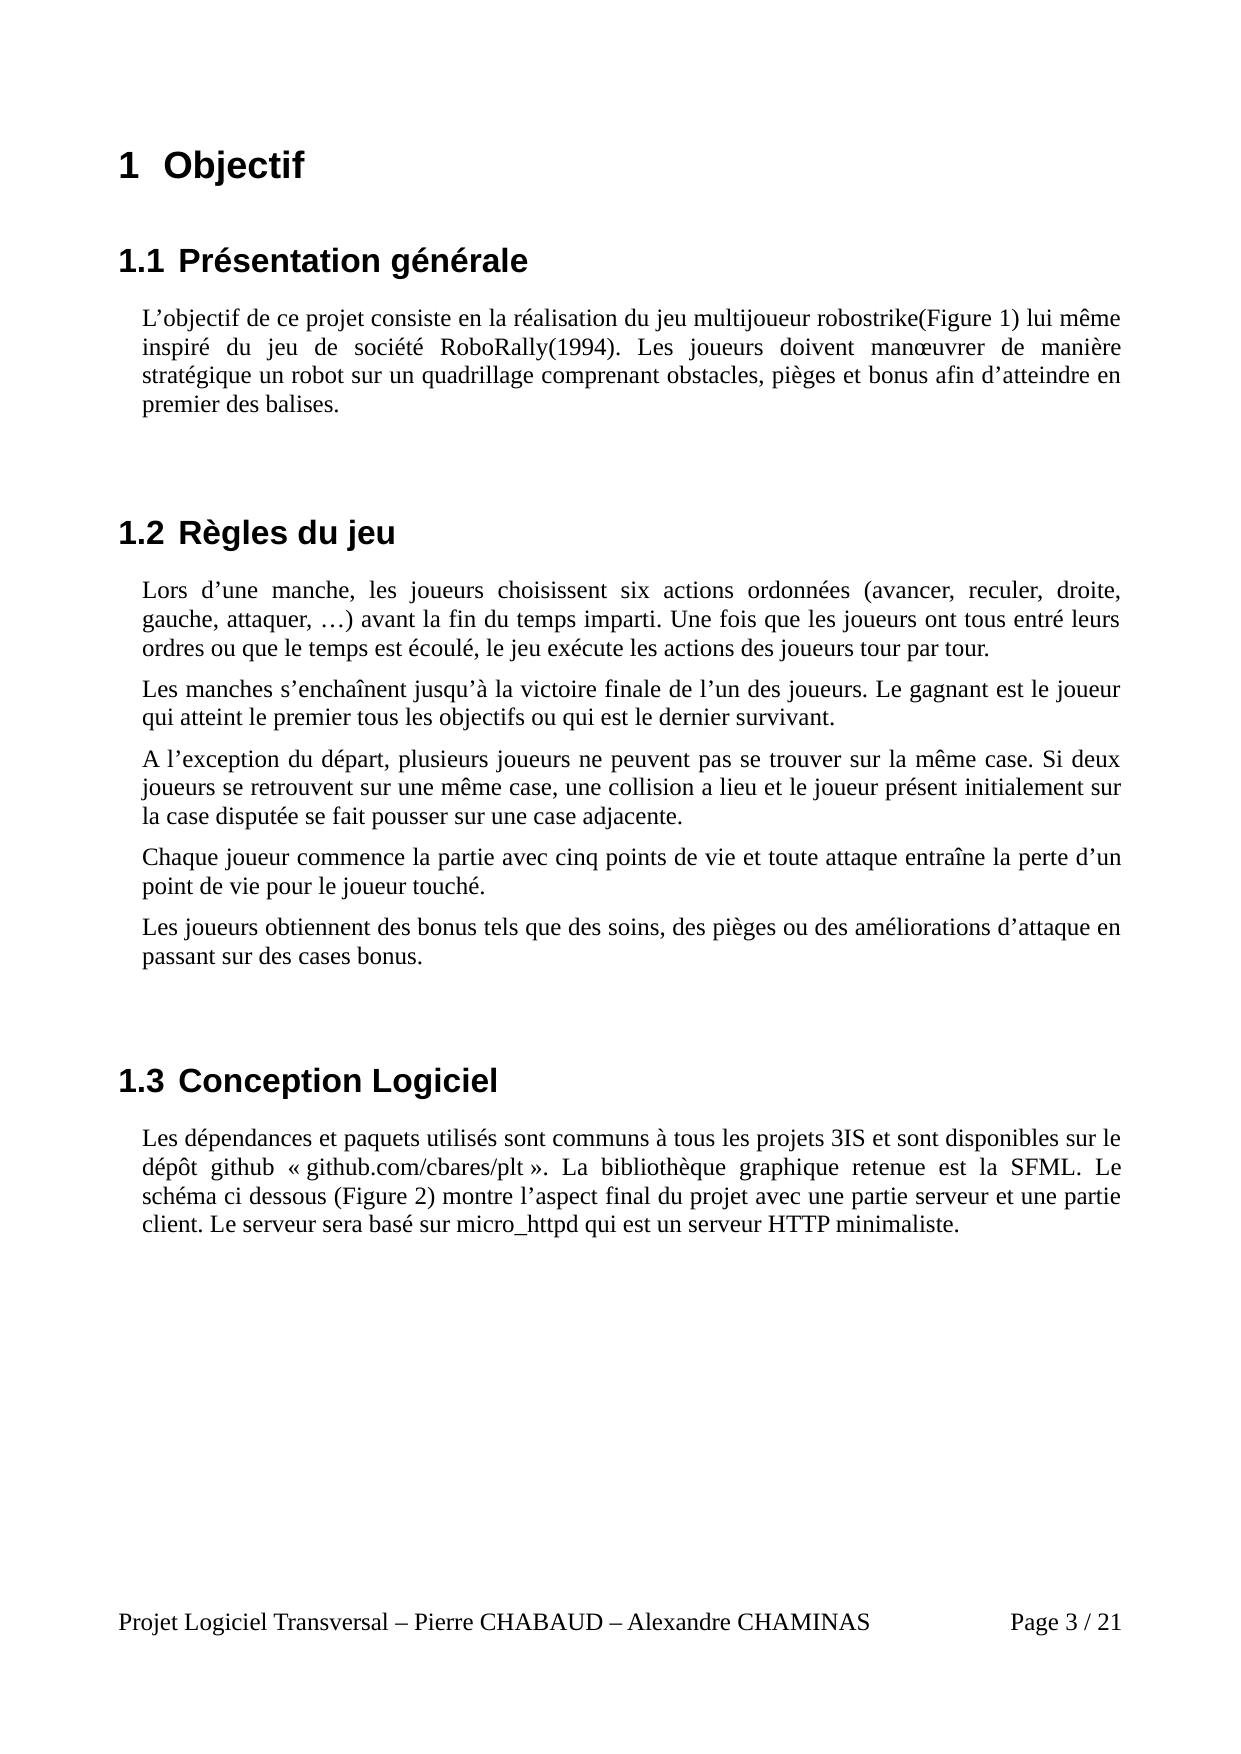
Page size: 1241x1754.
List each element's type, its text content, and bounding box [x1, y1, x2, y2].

text Lors d’une manche, les joueurs choisissent six actions ordonnées (avancer, reculer, droite, gauche, attaquer, …) avant la fin du temps imparti. Une fois que les joueurs ont tous entré leurs ordres ou que le temps est écoulé, le jeu exécute les actions des joueurs tour par tour. [142, 575, 1122, 661]
subtitle Conception Logiciel [118, 1061, 1122, 1100]
text Les joueurs obtiennent des bonus tels que des soins, des pièges ou des améliorations d’attaque en passant sur des cases bonus. [142, 912, 1122, 970]
subtitle Objectif [118, 143, 1122, 187]
text Les manches s’enchaînent jusqu’à la victoire finale de l’un des joueurs. Le gagnant est le joueur qui atteint le premier tous les objectifs ou qui est le dernier survivant. [142, 674, 1122, 731]
text Chaque joueur commence la partie avec cinq points de vie et toute attaque entraîne la perte d’un point de vie pour le joueur touché. [142, 842, 1122, 900]
subtitle Règles du jeu [118, 513, 1122, 551]
text Les dépendances et paquets utilisés sont communs à tous les projets 3IS et sont disponibles sur le dépôt github « github.com/cbares/plt ». La bibliothèque graphique retenue est la SFML. Le schéma ci dessous (Figure 2) montre l’aspect final du projet avec une partie serveur et une partie client. Le serveur sera basé sur micro_httpd qui est un serveur HTTP minimaliste. [142, 1123, 1122, 1238]
subtitle Présentation générale [118, 241, 1122, 279]
text L’objectif de ce projet consiste en la réalisation du jeu multijoueur robostrike(Figure 1) lui même inspiré du jeu de société RoboRally(1994). Les joueurs doivent manœuvrer de manière stratégique un robot sur un quadrillage comprenant obstacles, pièges et bonus afin d’atteindre en premier des balises. [142, 303, 1122, 418]
text A l’exception du départ, plusieurs joueurs ne peuvent pas se trouver sur la même case. Si deux joueurs se retrouvent sur une même case, une collision a lieu et le joueur présent initialement sur la case disputée se fait pousser sur une case adjacente. [142, 744, 1122, 830]
